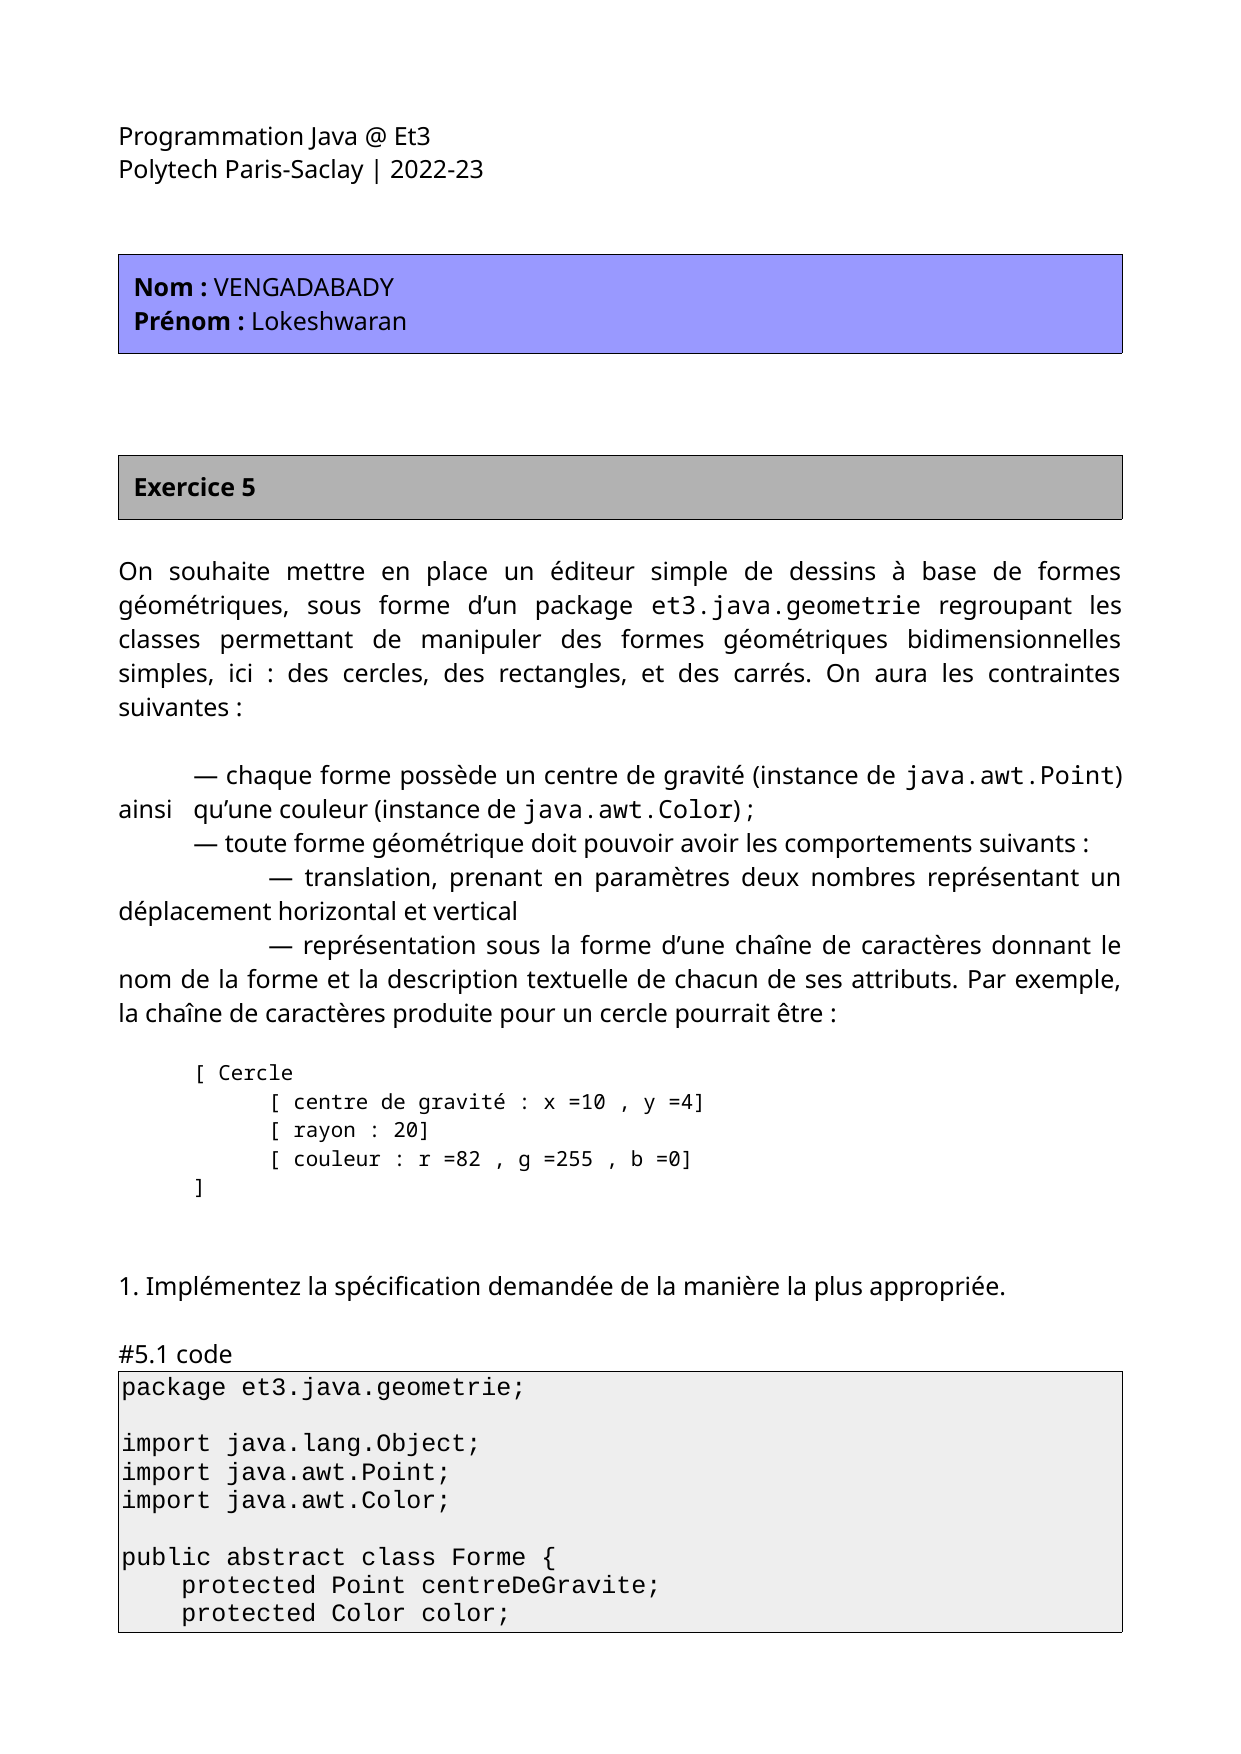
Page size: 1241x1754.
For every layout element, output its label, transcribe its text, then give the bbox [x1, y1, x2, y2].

text — translation, prenant en paramètres deux nombres représentant un déplacement horizontal et vertical [118, 860, 1122, 928]
text public abstract class Forme { [119, 1541, 1122, 1569]
text [ rayon : 20] [118, 1115, 1122, 1144]
text Polytech Paris-Saclay | 2022-23 [118, 152, 1122, 186]
text [ couleur : r =82 , g =255 , b =0] [118, 1144, 1122, 1172]
text Programmation Java @ Et3 [118, 118, 1122, 152]
text import java.awt.Point; [119, 1456, 1122, 1484]
text [ centre de gravité : x =10 , y =4] [118, 1087, 1122, 1115]
text On souhaite mettre en place un éditeur simple de dessins à base de formes géométriques, sous forme d’un package et3.java.geometrie regroupant les classes permettant de manipuler des formes géométriques bidimensionnelles simples, ici : des cercles, des rectangles, et des carrés. On aura les contraintes suivantes : [118, 553, 1122, 723]
text protected Color color; [119, 1598, 1122, 1632]
text — chaque forme possède un centre de gravité (instance de java.awt.Point) ainsi qu’une couleur (instance de java.awt.Color) ; [118, 758, 1122, 826]
text import java.awt.Color; [119, 1484, 1122, 1513]
text import java.lang.Object; [119, 1428, 1122, 1456]
text — toute forme géométrique doit pouvoir avoir les comportements suivants : [118, 826, 1122, 860]
text protected Point centreDeGravite; [119, 1569, 1122, 1598]
text 1. Implémentez la spécification demandée de la manière la plus appropriée. [118, 1269, 1122, 1303]
text Prénom : Lokeshwaran [119, 288, 1122, 353]
text package et3.java.geometrie; [119, 1372, 1122, 1399]
text Nom : VENGADABADY [119, 255, 1122, 288]
text [ Cercle [118, 1058, 1122, 1087]
text — représentation sous la forme d’une chaı̂ne de caractères donnant le nom de la forme et la description textuelle de chacun de ses attributs. Par exemple, la chaı̂ne de caractères produite pour un cercle pourrait être : [118, 928, 1122, 1030]
text Exercice 5 [119, 456, 1122, 519]
text #5.1 code [118, 1337, 1122, 1371]
text ] [118, 1172, 1122, 1201]
